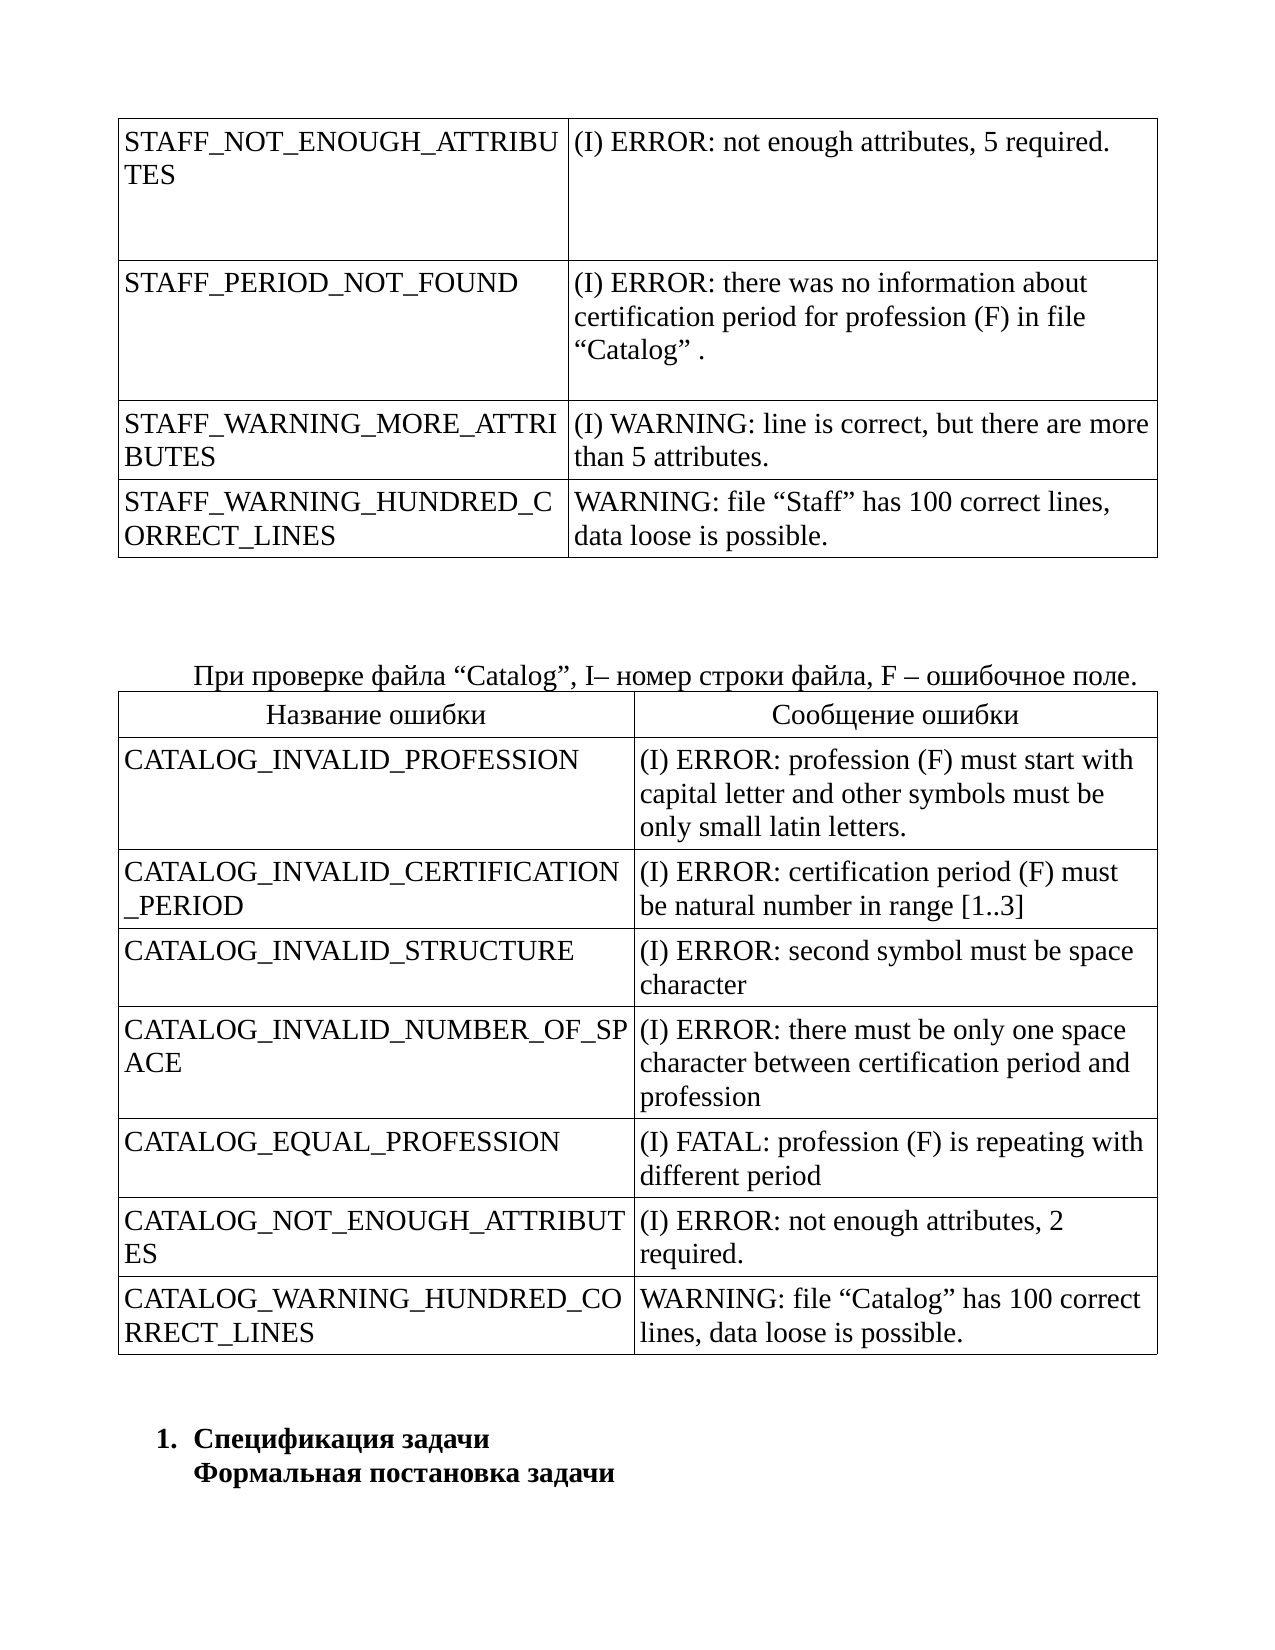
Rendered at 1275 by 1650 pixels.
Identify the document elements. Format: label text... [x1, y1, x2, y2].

table_cell (I) ERROR: certification period (F) must be natural number in range [1..3] [635, 850, 1157, 927]
table_cell STAFF_NOT_ENOUGH_ATTRIBUTES [119, 119, 568, 259]
table_cell WARNING: file “Staff” has 100 correct lines, data loose is possible. [569, 480, 1157, 557]
table_cell (I) FATAL: profession (F) is repeating with different period [635, 1119, 1157, 1197]
table_cell STAFF_WARNING_HUNDRED_CORRECT_LINES [119, 480, 568, 557]
table_cell (I) ERROR: not enough attributes, 5 required. [569, 119, 1157, 259]
table_cell CATALOG_INVALID_NUMBER_OF_SPACE [119, 1007, 634, 1118]
table_cell (I) ERROR: profession (F) must start with capital letter and other symbols must be only small latin letters. [635, 738, 1157, 849]
table_cell (I) ERROR: there must be only one space character between certification period and profession [635, 1007, 1157, 1118]
table_cell (I) ERROR: second symbol must be space character [635, 929, 1157, 1006]
list При проверке файла “Catalog”, I– номер строки файла, F – ошибочное поле. [156, 658, 1157, 691]
table_header Сообщение ошибки [635, 692, 1157, 737]
table_cell CATALOG_INVALID_CERTIFICATION_PERIOD [119, 850, 634, 927]
table_header Название ошибки [119, 692, 634, 737]
table_cell STAFF_WARNING_MORE_ATTRIBUTES [119, 401, 568, 478]
table_cell (I) ERROR: not enough attributes, 2 required. [635, 1198, 1157, 1276]
table_cell (I) WARNING: line is correct, but there are more than 5 attributes. [569, 401, 1157, 478]
table_cell CATALOG_INVALID_PROFESSION [119, 738, 634, 849]
list Спецификация задачи [156, 1421, 1157, 1455]
table_cell CATALOG_NOT_ENOUGH_ATTRIBUTES [119, 1198, 634, 1276]
table_cell STAFF_PERIOD_NOT_FOUND [119, 261, 568, 400]
table_cell CATALOG_INVALID_STRUCTURE [119, 929, 634, 1006]
list Формальная постановка задачи [156, 1455, 1157, 1488]
table_cell (I) ERROR: there was no information about certification period for profession (F) in file “Catalog” . [569, 261, 1157, 400]
table_cell CATALOG_EQUAL_PROFESSION [119, 1119, 634, 1197]
table_cell WARNING: file “Catalog” has 100 correct lines, data loose is possible. [635, 1277, 1157, 1354]
table_cell CATALOG_WARNING_HUNDRED_CORRECT_LINES [119, 1277, 634, 1354]
